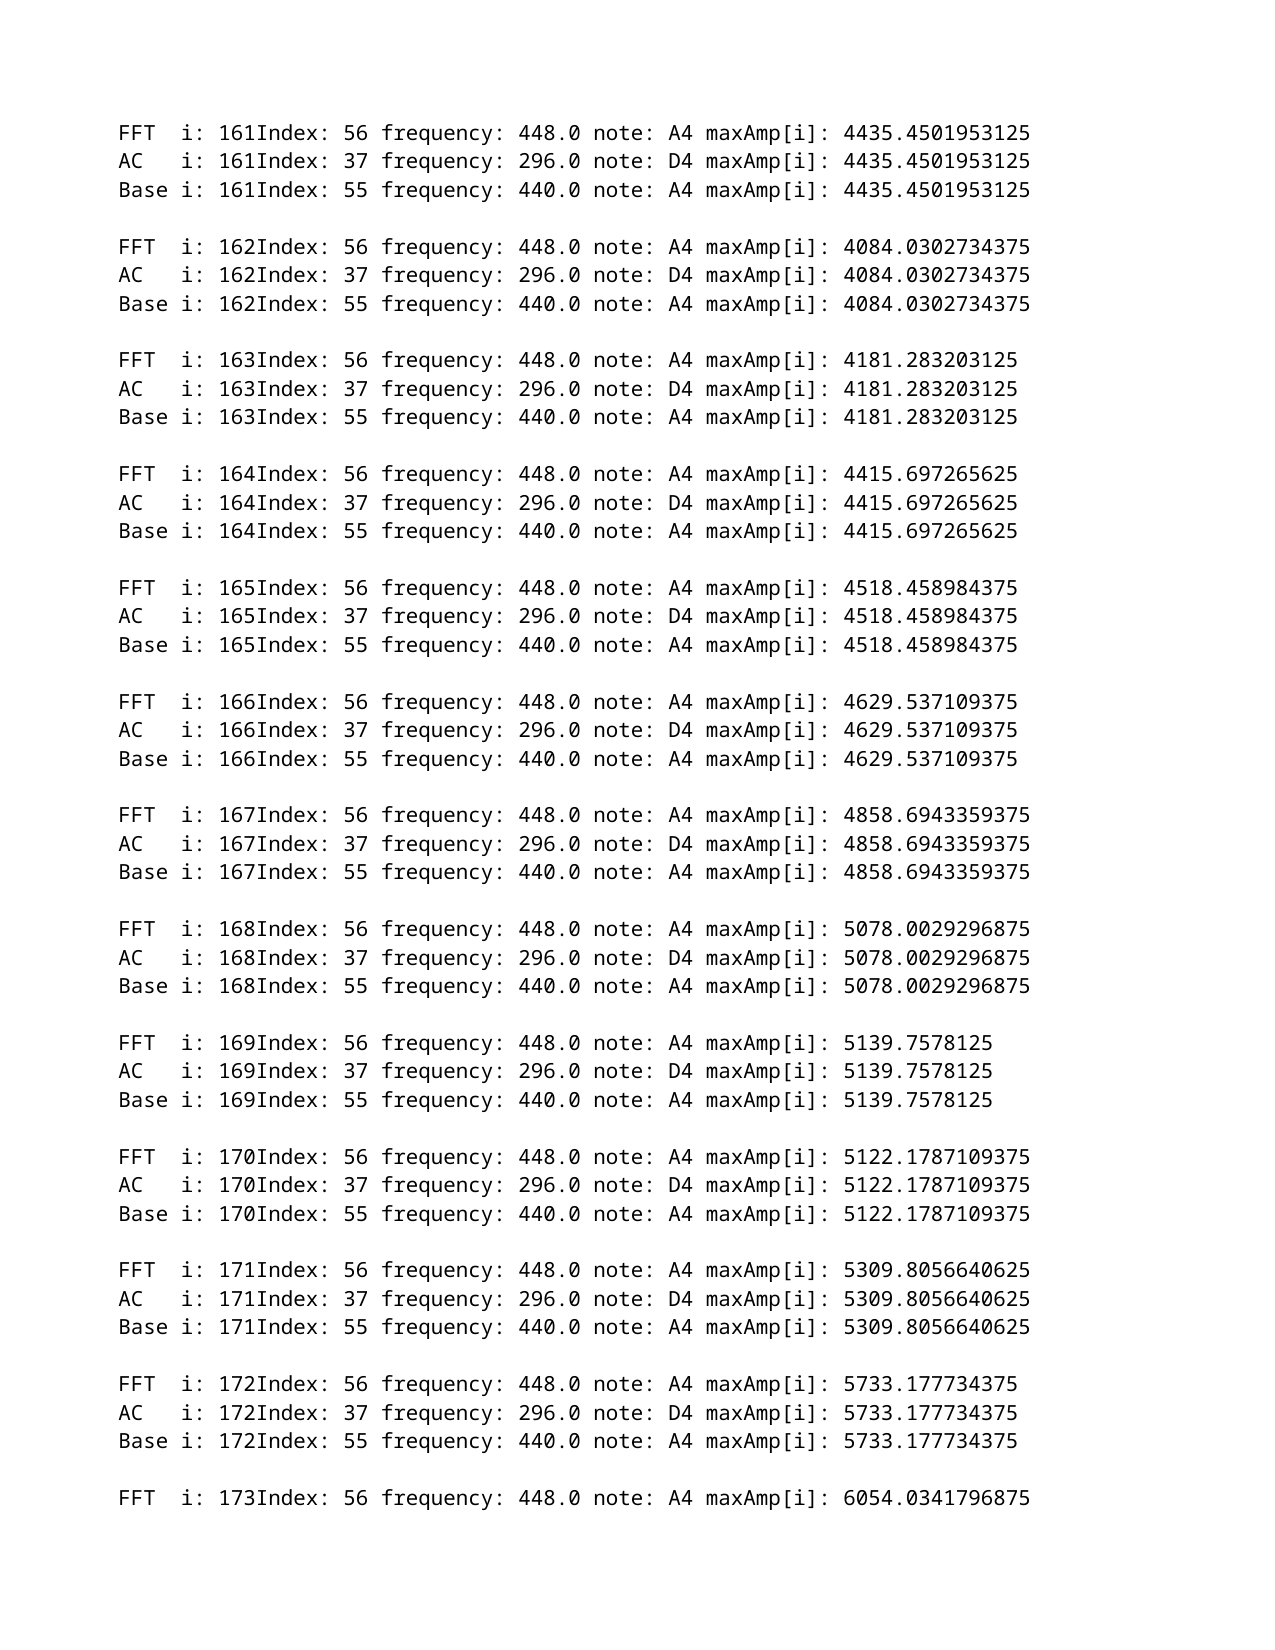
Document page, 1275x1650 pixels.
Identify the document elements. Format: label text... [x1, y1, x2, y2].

text AC i: 168Index: 37 frequency: 296.0 note: D4 maxAmp[i]: 5078.0029296875 [118, 943, 1157, 971]
text FFT i: 173Index: 56 frequency: 448.0 note: A4 maxAmp[i]: 6054.0341796875 [118, 1483, 1157, 1512]
text FFT i: 169Index: 56 frequency: 448.0 note: A4 maxAmp[i]: 5139.7578125 [118, 1028, 1157, 1057]
text Base i: 172Index: 55 frequency: 440.0 note: A4 maxAmp[i]: 5733.177734375 [118, 1426, 1157, 1455]
text AC i: 169Index: 37 frequency: 296.0 note: D4 maxAmp[i]: 5139.7578125 [118, 1057, 1157, 1085]
text Base i: 168Index: 55 frequency: 440.0 note: A4 maxAmp[i]: 5078.0029296875 [118, 971, 1157, 1000]
text AC i: 161Index: 37 frequency: 296.0 note: D4 maxAmp[i]: 4435.4501953125 [118, 147, 1157, 175]
text AC i: 172Index: 37 frequency: 296.0 note: D4 maxAmp[i]: 5733.177734375 [118, 1398, 1157, 1426]
text FFT i: 170Index: 56 frequency: 448.0 note: A4 maxAmp[i]: 5122.1787109375 [118, 1142, 1157, 1170]
text AC i: 162Index: 37 frequency: 296.0 note: D4 maxAmp[i]: 4084.0302734375 [118, 260, 1157, 289]
text AC i: 171Index: 37 frequency: 296.0 note: D4 maxAmp[i]: 5309.8056640625 [118, 1284, 1157, 1312]
text FFT i: 164Index: 56 frequency: 448.0 note: A4 maxAmp[i]: 4415.697265625 [118, 459, 1157, 488]
text AC i: 166Index: 37 frequency: 296.0 note: D4 maxAmp[i]: 4629.537109375 [118, 715, 1157, 744]
text AC i: 167Index: 37 frequency: 296.0 note: D4 maxAmp[i]: 4858.6943359375 [118, 829, 1157, 857]
text Base i: 170Index: 55 frequency: 440.0 note: A4 maxAmp[i]: 5122.1787109375 [118, 1199, 1157, 1227]
text AC i: 165Index: 37 frequency: 296.0 note: D4 maxAmp[i]: 4518.458984375 [118, 602, 1157, 630]
text AC i: 170Index: 37 frequency: 296.0 note: D4 maxAmp[i]: 5122.1787109375 [118, 1170, 1157, 1199]
text Base i: 164Index: 55 frequency: 440.0 note: A4 maxAmp[i]: 4415.697265625 [118, 516, 1157, 545]
text FFT i: 166Index: 56 frequency: 448.0 note: A4 maxAmp[i]: 4629.537109375 [118, 687, 1157, 715]
text Base i: 161Index: 55 frequency: 440.0 note: A4 maxAmp[i]: 4435.4501953125 [118, 175, 1157, 203]
text Base i: 163Index: 55 frequency: 440.0 note: A4 maxAmp[i]: 4181.283203125 [118, 402, 1157, 431]
text AC i: 163Index: 37 frequency: 296.0 note: D4 maxAmp[i]: 4181.283203125 [118, 374, 1157, 402]
text Base i: 167Index: 55 frequency: 440.0 note: A4 maxAmp[i]: 4858.6943359375 [118, 857, 1157, 886]
text Base i: 162Index: 55 frequency: 440.0 note: A4 maxAmp[i]: 4084.0302734375 [118, 289, 1157, 317]
text FFT i: 163Index: 56 frequency: 448.0 note: A4 maxAmp[i]: 4181.283203125 [118, 346, 1157, 374]
text FFT i: 167Index: 56 frequency: 448.0 note: A4 maxAmp[i]: 4858.6943359375 [118, 801, 1157, 829]
text FFT i: 161Index: 56 frequency: 448.0 note: A4 maxAmp[i]: 4435.4501953125 [118, 118, 1157, 147]
text Base i: 165Index: 55 frequency: 440.0 note: A4 maxAmp[i]: 4518.458984375 [118, 630, 1157, 658]
text FFT i: 172Index: 56 frequency: 448.0 note: A4 maxAmp[i]: 5733.177734375 [118, 1369, 1157, 1398]
text FFT i: 168Index: 56 frequency: 448.0 note: A4 maxAmp[i]: 5078.0029296875 [118, 914, 1157, 943]
text FFT i: 162Index: 56 frequency: 448.0 note: A4 maxAmp[i]: 4084.0302734375 [118, 232, 1157, 260]
text Base i: 171Index: 55 frequency: 440.0 note: A4 maxAmp[i]: 5309.8056640625 [118, 1312, 1157, 1341]
text AC i: 164Index: 37 frequency: 296.0 note: D4 maxAmp[i]: 4415.697265625 [118, 488, 1157, 516]
text FFT i: 171Index: 56 frequency: 448.0 note: A4 maxAmp[i]: 5309.8056640625 [118, 1256, 1157, 1284]
text Base i: 169Index: 55 frequency: 440.0 note: A4 maxAmp[i]: 5139.7578125 [118, 1085, 1157, 1113]
text Base i: 166Index: 55 frequency: 440.0 note: A4 maxAmp[i]: 4629.537109375 [118, 744, 1157, 772]
text FFT i: 165Index: 56 frequency: 448.0 note: A4 maxAmp[i]: 4518.458984375 [118, 573, 1157, 602]
